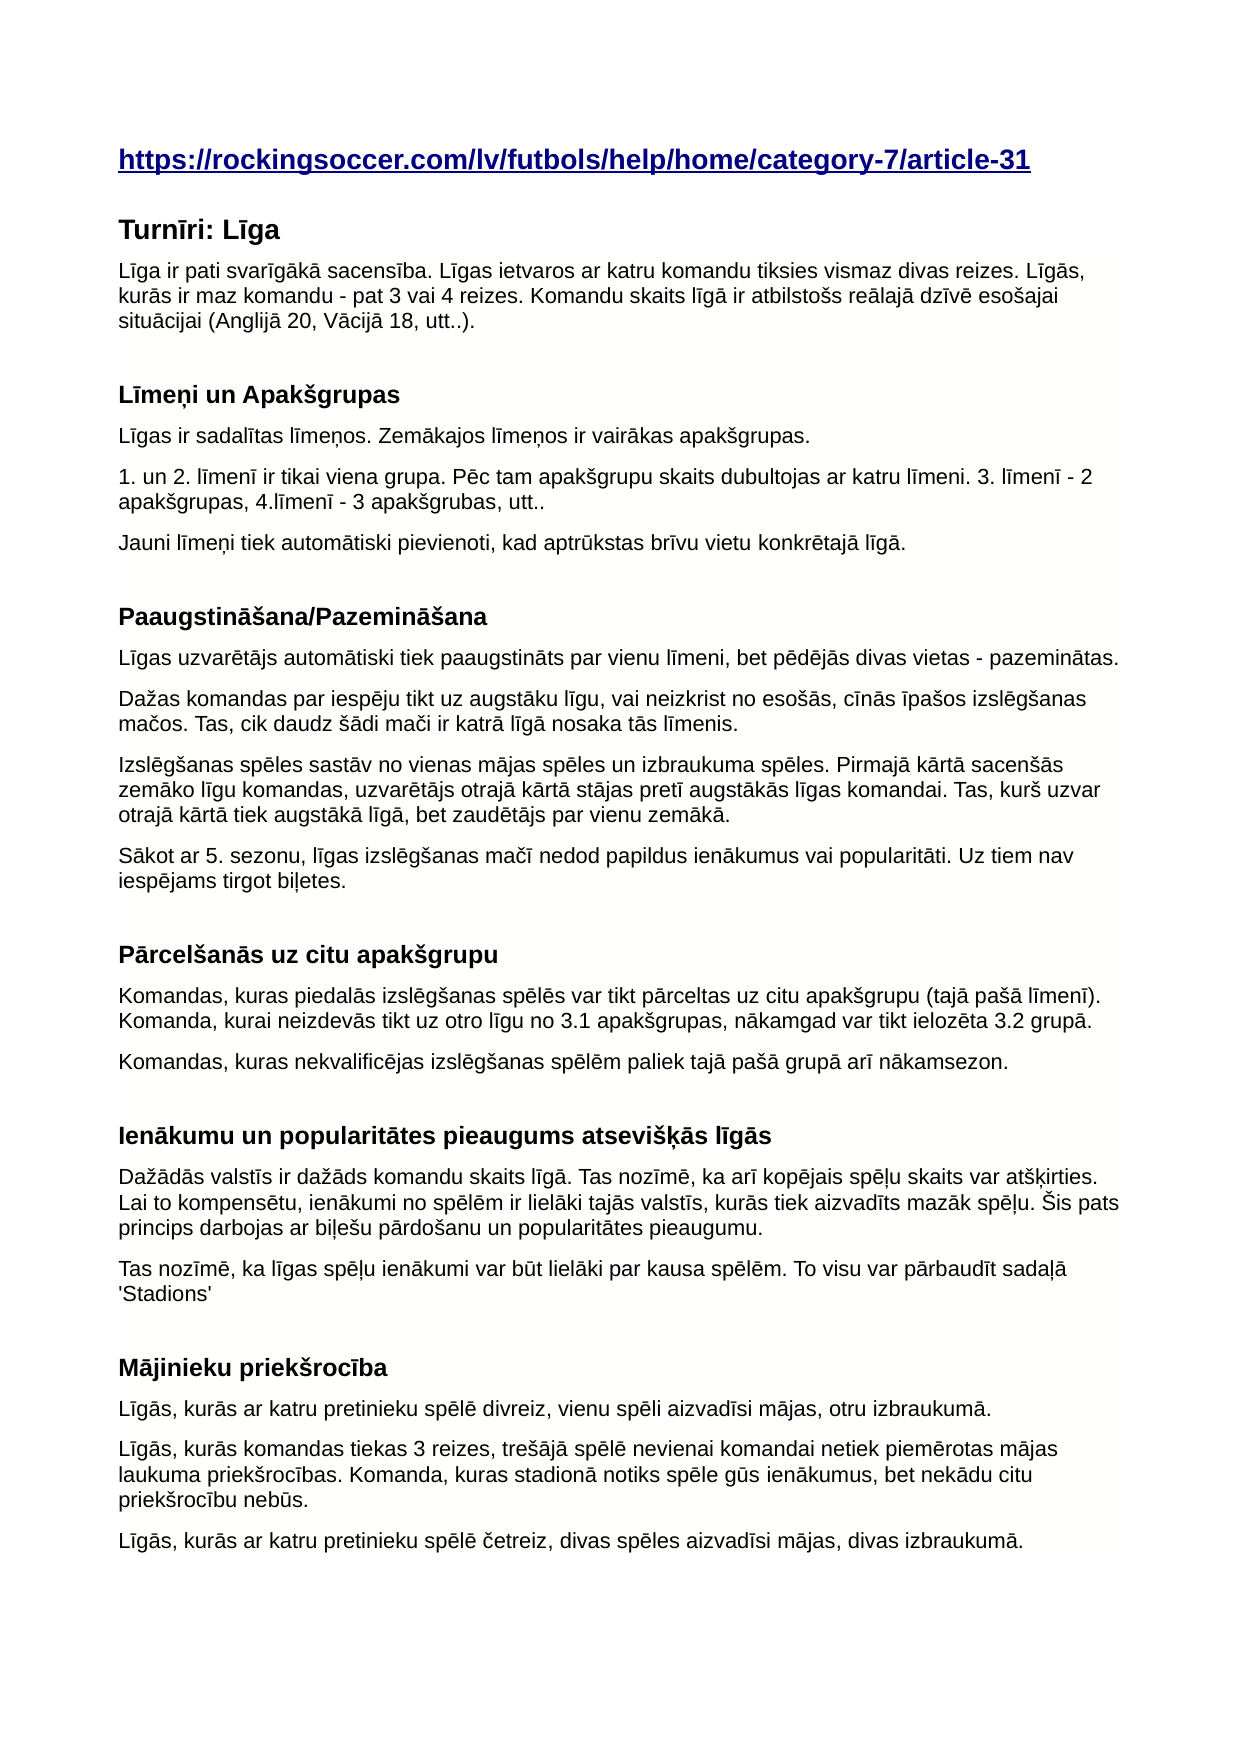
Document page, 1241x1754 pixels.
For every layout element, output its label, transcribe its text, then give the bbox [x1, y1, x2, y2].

text Jauni līmeņi tiek automātiski pievienoti, kad aptrūkstas brīvu vietu konkrētajā līgā. [118, 530, 1122, 555]
subtitle Turnīri: Līga [118, 213, 1122, 245]
text Līgās, kurās ar katru pretinieku spēlē divreiz, vienu spēli aizvadīsi mājas, otru izbraukumā. [118, 1396, 1122, 1421]
subtitle Mājinieku priekšrocība [118, 1353, 1122, 1381]
subtitle Pārcelšanās uz citu apakšgrupu [118, 940, 1122, 969]
text Sākot ar 5. sezonu, līgas izslēgšanas mačī nedod papildus ienākumus vai popularitāti. Uz tiem nav iespējams tirgot biļetes. [118, 843, 1122, 893]
text Izslēgšanas spēles sastāv no vienas mājas spēles un izbraukuma spēles. Pirmajā kārtā sacenšās zemāko līgu komandas, uzvarētājs otrajā kārtā stājas pretī augstākās līgas komandai. Tas, kurš uzvar otrajā kārtā tiek augstākā līgā, bet zaudētājs par vienu zemākā. [118, 752, 1122, 827]
text Tas nozīmē, ka līgas spēļu ienākumi var būt lielāki par kausa spēlēm. To visu var pārbaudīt sadaļā 'Stadions' [118, 1255, 1122, 1306]
text Līgās, kurās ar katru pretinieku spēlē četreiz, divas spēles aizvadīsi mājas, divas izbraukumā. [118, 1528, 1122, 1553]
text 1. un 2. līmenī ir tikai viena grupa. Pēc tam apakšgrupu skaits dubultojas ar katru līmeni. 3. līmenī - 2 apakšgrupas, 4.līmenī - 3 apakšgrubas, utt.. [118, 464, 1122, 514]
text Līgas ir sadalītas līmeņos. Zemākajos līmeņos ir vairākas apakšgrupas. [118, 423, 1122, 448]
text Līga ir pati svarīgākā sacensība. Līgas ietvaros ar katru komandu tiksies vismaz divas reizes. Līgās, kurās ir maz komandu - pat 3 vai 4 reizes. Komandu skaits līgā ir atbilstošs reālajā dzīvē esošajai situācijai (Anglijā 20, Vācijā 18, utt..). [118, 258, 1122, 333]
subtitle Līmeņi un Apakšgrupas [118, 380, 1122, 409]
text Līgās, kurās komandas tiekas 3 reizes, trešājā spēlē nevienai komandai netiek piemērotas mājas laukuma priekšrocības. Komanda, kuras stadionā notiks spēle gūs ienākumus, bet nekādu citu priekšrocību nebūs. [118, 1436, 1122, 1512]
subtitle Ienākumu un popularitātes pieaugums atsevišķās līgās [118, 1121, 1122, 1150]
text Komandas, kuras piedalās izslēgšanas spēlēs var tikt pārceltas uz citu apakšgrupu (tajā pašā līmenī). Komanda, kurai neizdevās tikt uz otro līgu no 3.1 apakšgrupas, nākamgad var tikt ielozēta 3.2 grupā. [118, 983, 1122, 1034]
text Līgas uzvarētājs automātiski tiek paaugstināts par vienu līmeni, bet pēdējās divas vietas - pazeminātas. [118, 645, 1122, 670]
text Dažādās valstīs ir dažāds komandu skaits līgā. Tas nozīmē, ka arī kopējais spēļu skaits var atšķirties. Lai to kompensētu, ienākumi no spēlēm ir lielāki tajās valstīs, kurās tiek aizvadīts mazāk spēļu. Šis pats princips darbojas ar biļešu pārdošanu un popularitātes pieaugumu. [118, 1164, 1122, 1240]
subtitle Paaugstināšana/Pazemināšana [118, 602, 1122, 631]
text Komandas, kuras nekvalificējas izslēgšanas spēlēm paliek tajā pašā grupā arī nākamsezon. [118, 1049, 1122, 1074]
text Dažas komandas par iespēju tikt uz augstāku līgu, vai neizkrist no esošās, cīnās īpašos izslēgšanas mačos. Tas, cik daudz šādi mači ir katrā līgā nosaka tās līmenis. [118, 686, 1122, 736]
subtitle https://rockingsoccer.com/lv/futbols/help/home/category-7/article-31 [118, 143, 1122, 176]
